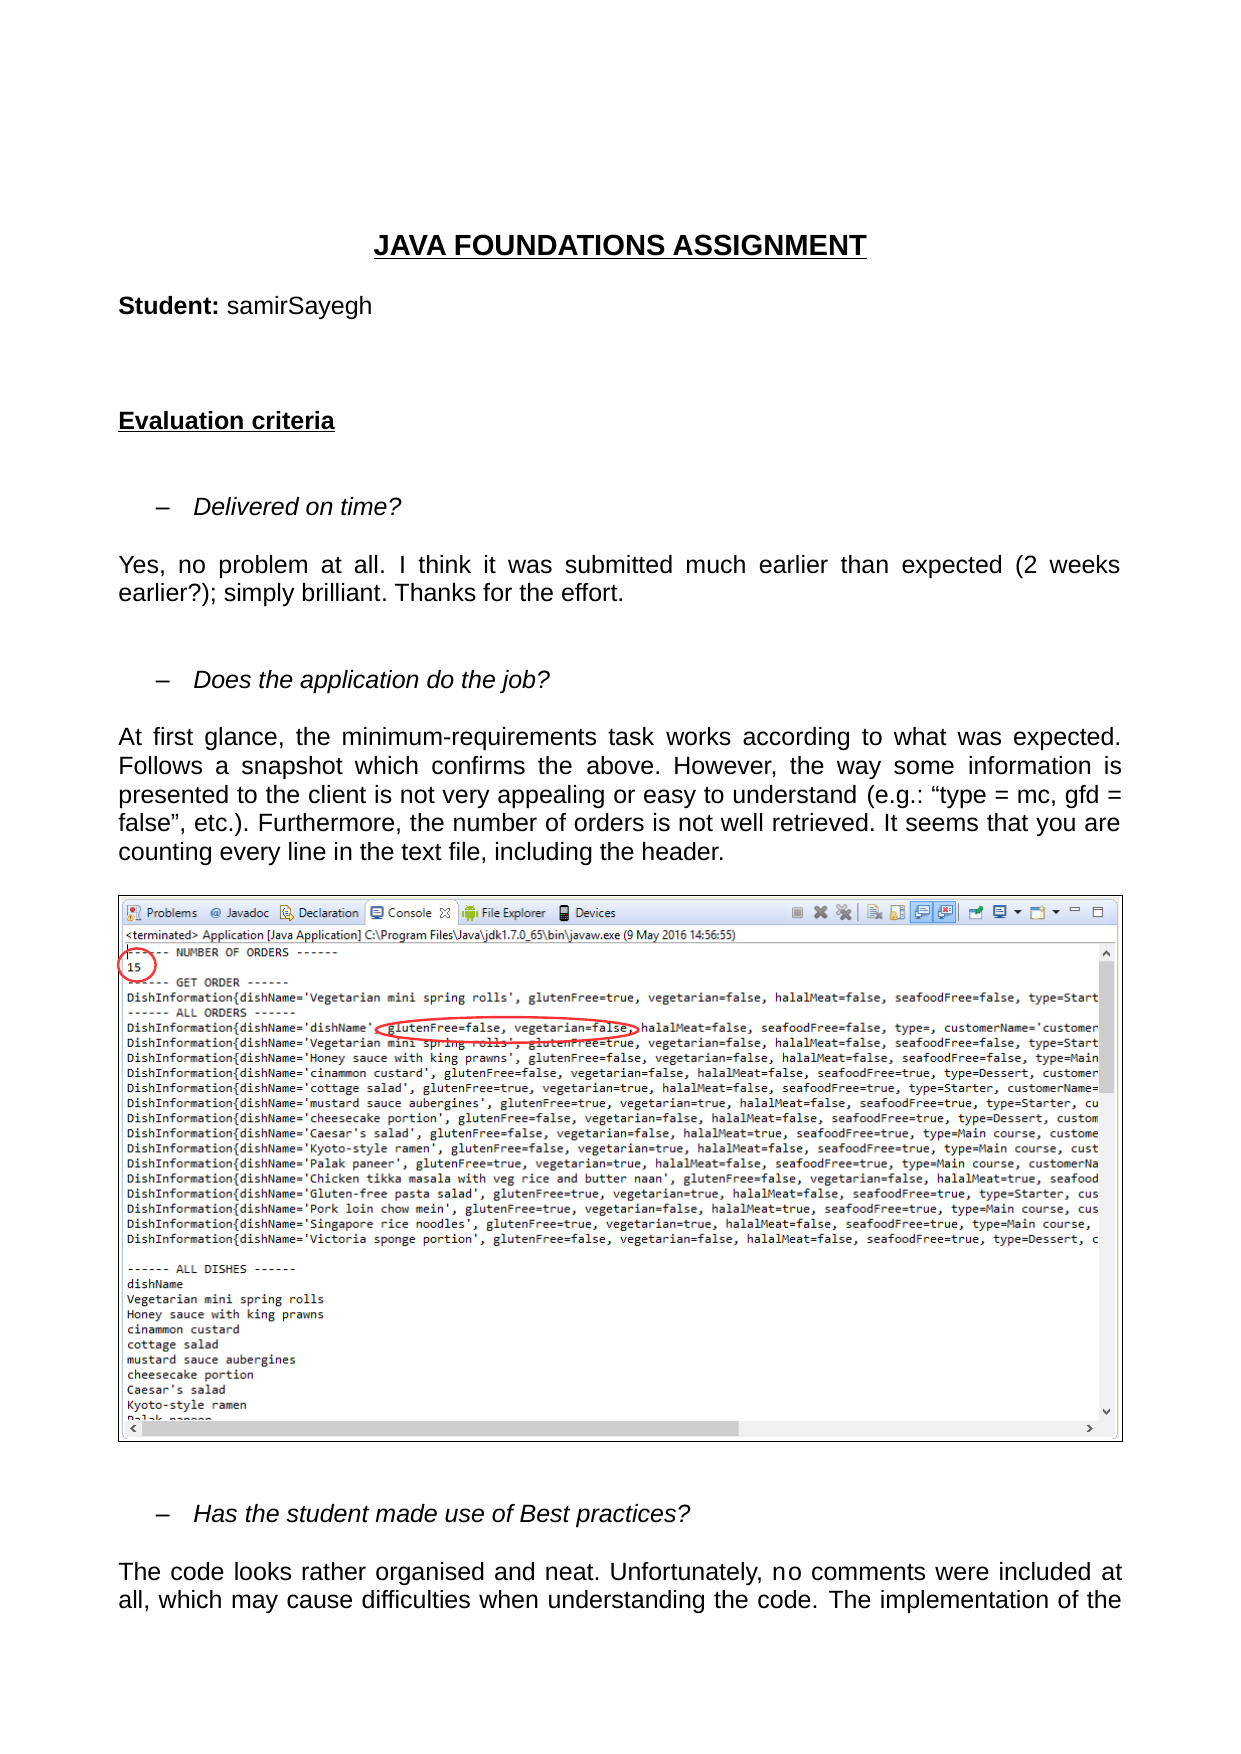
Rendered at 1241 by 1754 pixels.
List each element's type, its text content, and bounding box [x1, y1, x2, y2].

text Evaluation criteria [118, 406, 1122, 434]
text The code looks rather organised and neat. Unfortunately, no comments were included at all, which may cause difficulties when understanding the code. The implementation of the [118, 1557, 1122, 1614]
text JAVA FOUNDATIONS ASSIGNMENT [118, 228, 1122, 262]
text Student: samirSayegh [118, 291, 1122, 319]
list Delivered on time? [156, 492, 1122, 521]
text At first glance, the minimum-requirements task works according to what was expected. Follows a snapshot which confirms the above. However, the way some information is presented to the client is not very appealing or easy to understand (e.g.: “type = mc, gfd = false”, etc.). Furthermore, the number of orders is not well retrieved. It seems that you are counting every line in the text file, including the header. [118, 722, 1122, 866]
text Yes, no problem at all. I think it was submitted much earlier than expected (2 weeks earlier?); simply brilliant. Thanks for the effort. [118, 549, 1122, 607]
list Does the application do the job? [156, 664, 1122, 693]
list Has the student made use of Best practices? [156, 1499, 1122, 1528]
